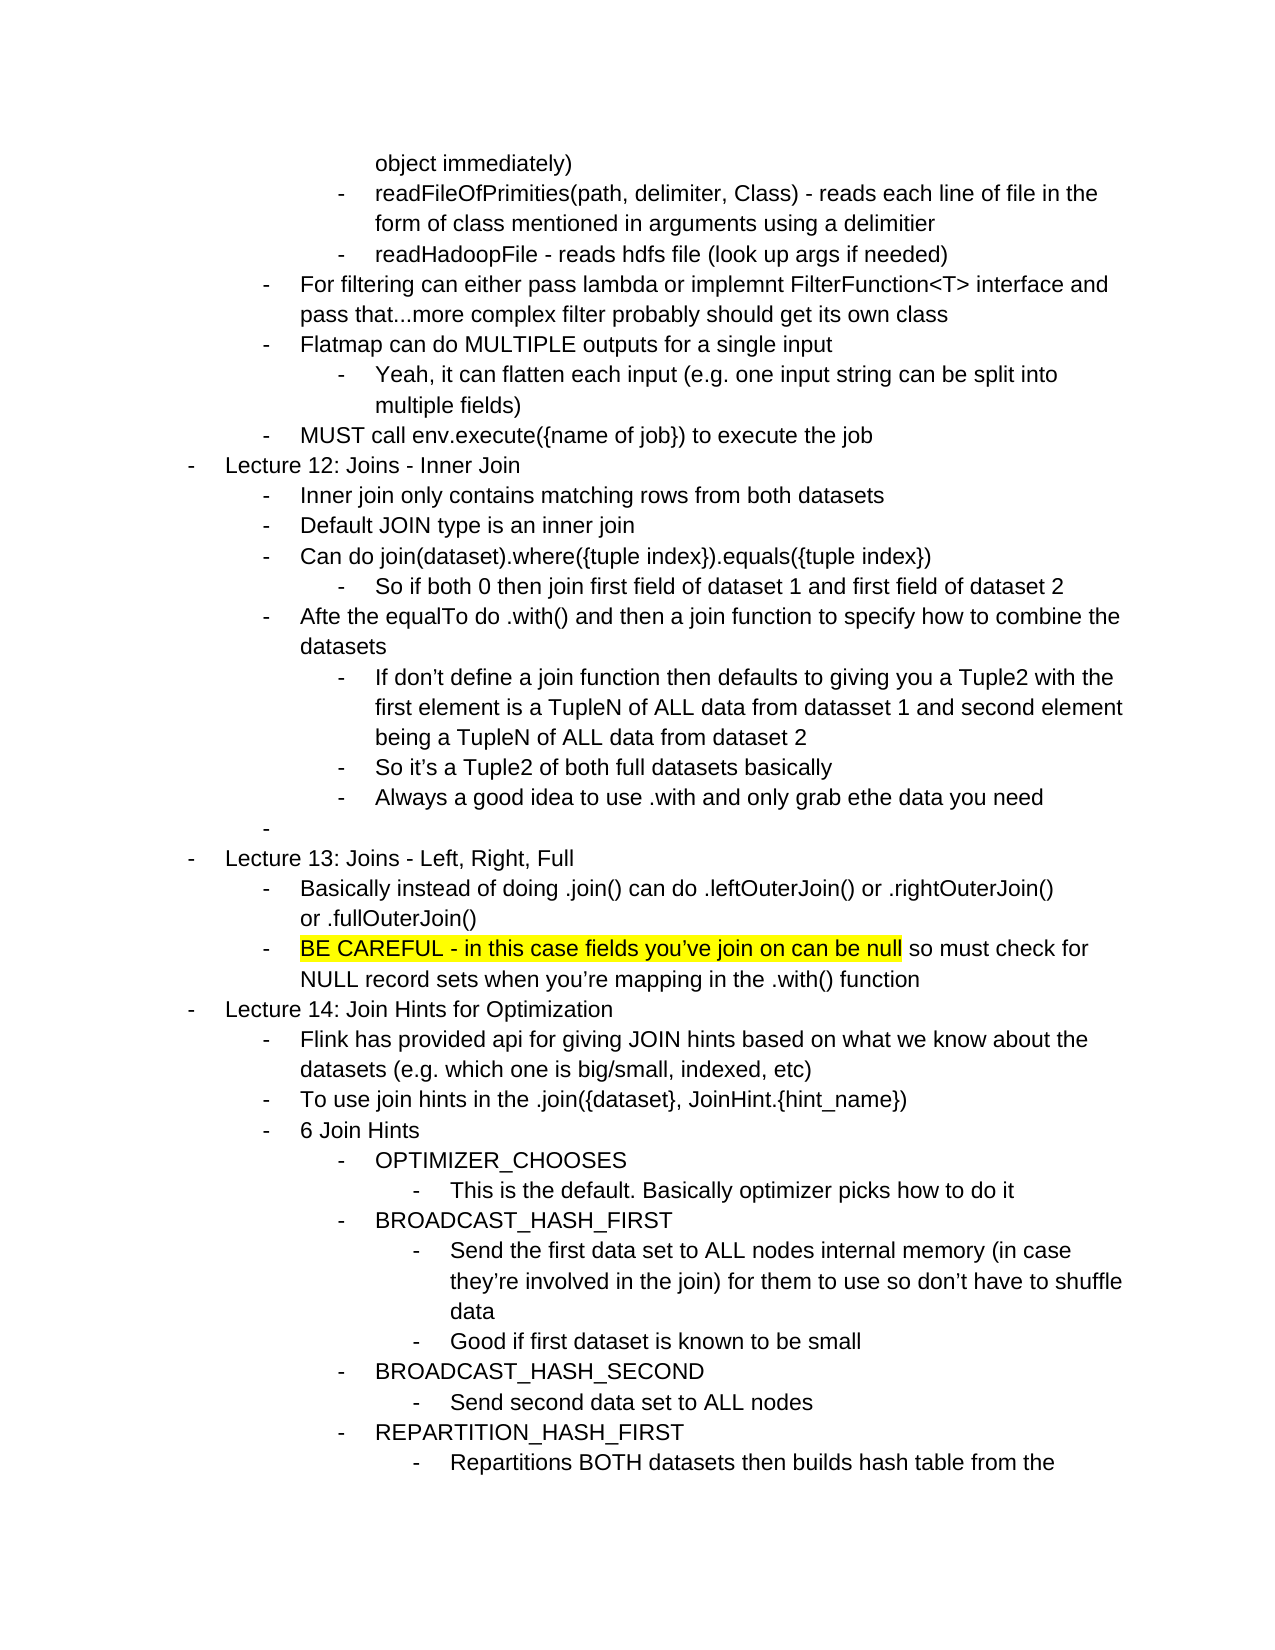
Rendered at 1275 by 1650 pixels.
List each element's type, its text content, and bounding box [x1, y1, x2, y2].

list MUST call env.execute({name of job}) to execute the job [262, 422, 1125, 448]
list Inner join only contains matching rows from both datasets [262, 482, 1125, 509]
list Send the first data set to ALL nodes internal memory (in case they’re involved in the join) for them to use so don’t have to shuffle data [412, 1237, 1125, 1324]
list For filtering can either pass lambda or implemnt FilterFunction<T> interface and pass that...more complex filter probably should get its own class [262, 271, 1125, 327]
list Flatmap can do MULTIPLE outputs for a single input [262, 331, 1125, 358]
list Afte the equalTo do .with() and then a join function to specify how to combine the datasets [262, 603, 1125, 660]
list Good if first dataset is known to be small [412, 1328, 1125, 1354]
list Can do join(dataset).where({tuple index}).equals({tuple index}) [262, 543, 1125, 569]
list So it’s a Tuple2 of both full datasets basically [337, 754, 1125, 781]
list So if both 0 then join first field of dataset 1 and first field of dataset 2 [337, 573, 1125, 599]
list Yeah, it can flatten each input (e.g. one input string can be split into multiple fields) [337, 361, 1125, 418]
list Flink has provided api for giving JOIN hints based on what we know about the datasets (e.g. which one is big/small, indexed, etc) [262, 1026, 1125, 1083]
list If don’t define a join function then defaults to giving you a Tuple2 with the first element is a TupleN of ALL data from datasset 1 and second element being a TupleN of ALL data from dataset 2 [337, 663, 1125, 750]
list Basically instead of doing .join() can do .leftOuterJoin() or .rightOuterJoin() or .fullOuterJoin() [262, 875, 1125, 932]
list object immediately) [337, 150, 1125, 176]
list BROADCAST_HASH_FIRST [337, 1207, 1125, 1234]
list readFileOfPrimities(path, delimiter, Class) - reads each line of file in the form of class mentioned in arguments using a delimitier [337, 180, 1125, 237]
list 6 Join Hints [262, 1117, 1125, 1143]
list Always a good idea to use .with and only grab ethe data you need [337, 784, 1125, 811]
list To use join hints in the .join({dataset}, JoinHint.{hint_name}) [262, 1086, 1125, 1113]
list Lecture 13: Joins - Left, Right, Full [187, 845, 1125, 871]
list Send second data set to ALL nodes [412, 1388, 1125, 1415]
list Lecture 12: Joins - Inner Join [187, 452, 1125, 478]
list BROADCAST_HASH_SECOND [337, 1358, 1125, 1385]
list OPTIMIZER_CHOOSES [337, 1147, 1125, 1173]
list Lecture 14: Join Hints for Optimization [187, 996, 1125, 1022]
list BE CAREFUL - in this case fields you’ve join on can be null so must check for NULL record sets when you’re mapping in the .with() function [262, 935, 1125, 992]
list Repartitions BOTH datasets then builds hash table from the [412, 1449, 1125, 1475]
list This is the default. Basically optimizer picks how to do it [412, 1177, 1125, 1203]
list Default JOIN type is an inner join [262, 512, 1125, 539]
list REPARTITION_HASH_FIRST [337, 1419, 1125, 1445]
list readHadoopFile - reads hdfs file (look up args if needed) [337, 241, 1125, 267]
